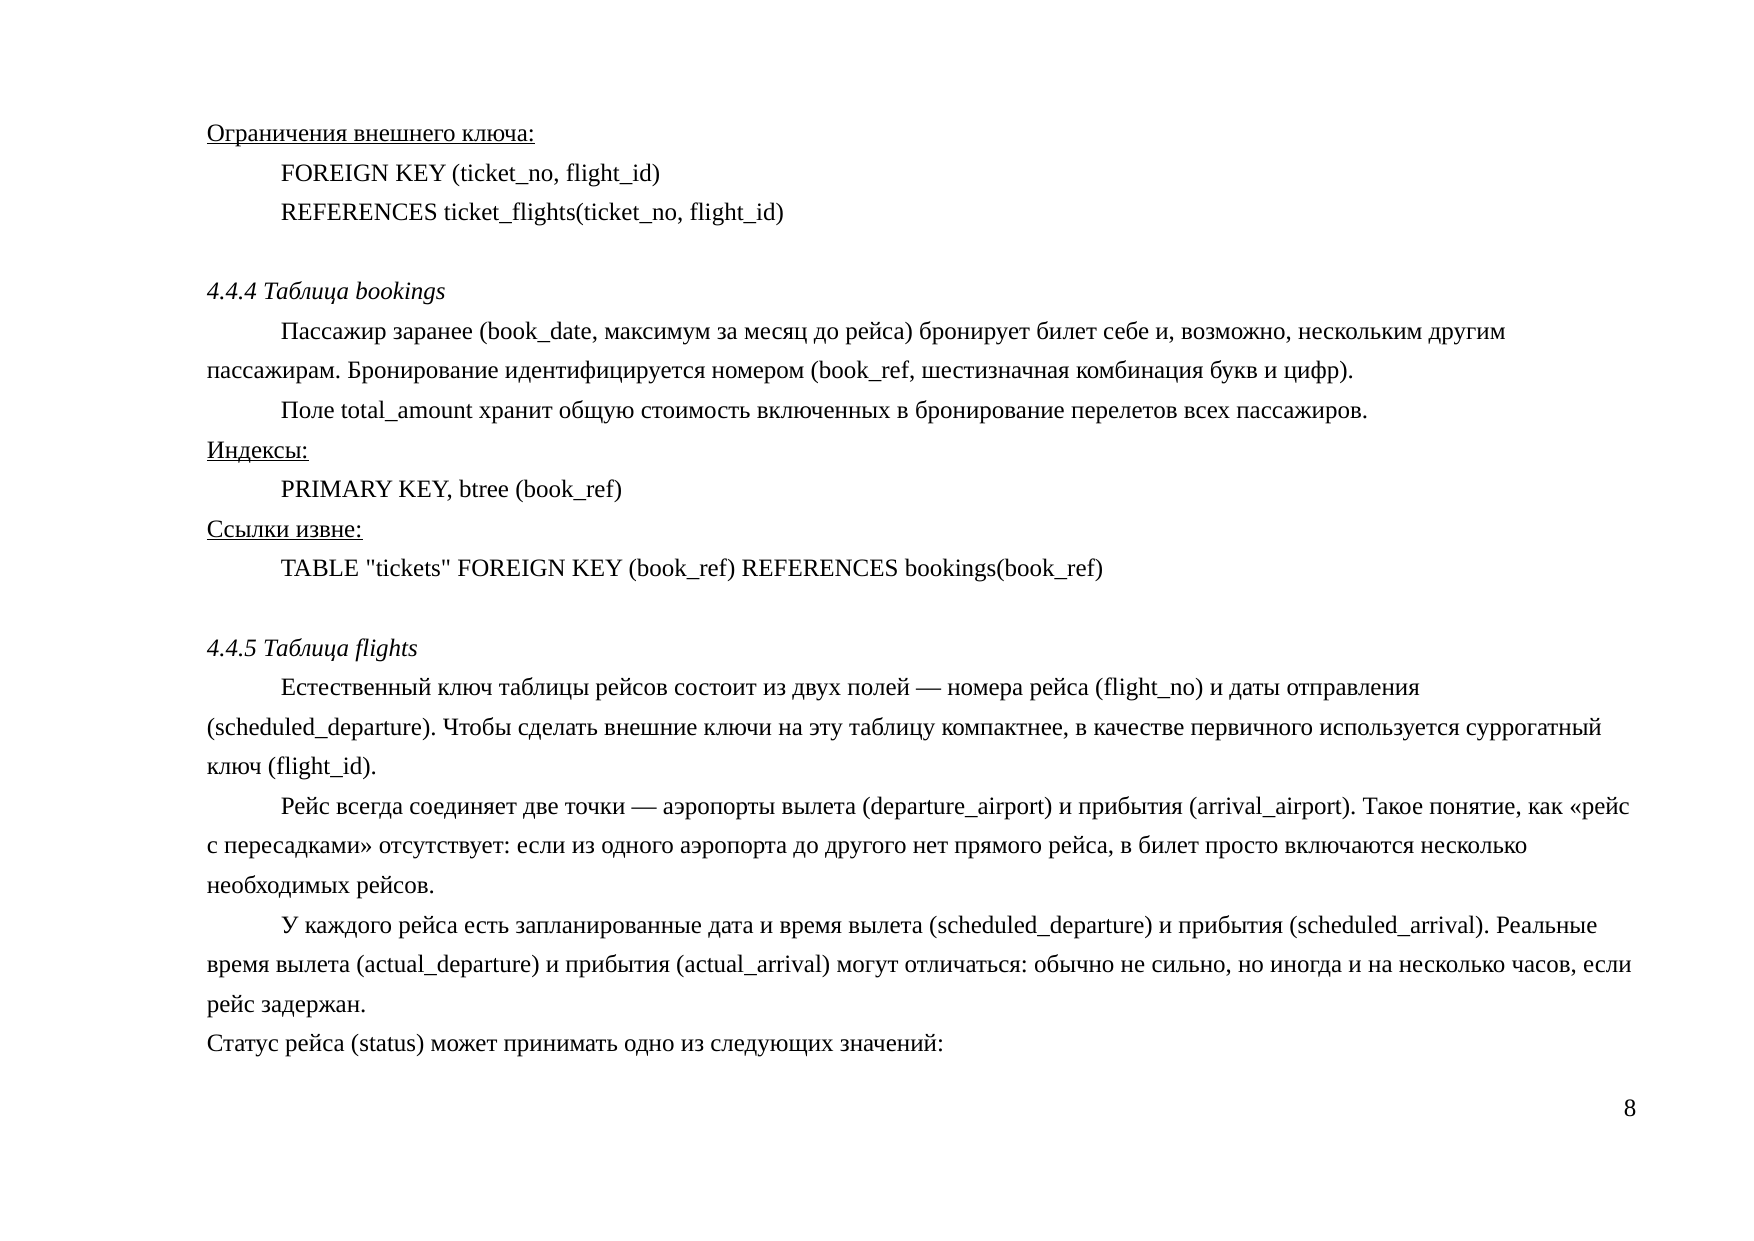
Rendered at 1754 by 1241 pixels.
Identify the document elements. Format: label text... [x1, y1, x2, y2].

text Ограничения внешнего ключа: FOREIGN KEY (ticket_no, flight_id) REFERENCES ticket_flights(ticket_no, flight_id) 4.4.4 Таблица bookings Пассажир заранее (book_date, максимум за месяц до рейса) бронирует билет себе и, возможно, нескольким другим пассажирам. Бронирование идентифицируется номером (book_ref, шестизначная комбинация букв и цифр). Поле total_amount хранит общую стоимость включенных в бронирование перелетов всех пассажиров. Индексы: PRIMARY KEY, btree (book_ref) Ссылки извне: TABLE "tickets" FOREIGN KEY (book_ref) REFERENCES bookings(book_ref) 4.4.5 Таблица flights Естественный ключ таблицы рейсов состоит из двух полей — номера рейса (flight_no) и даты отправления (scheduled_departure). Чтобы сделать внешние ключи на эту таблицу компактнее, в качестве первичного используется суррогатный ключ (flight_id). Рейс всегда соединяет две точки — аэропорты вылета (departure_airport) и прибытия (arrival_airport). Такое понятие, как «рейс с пересадками» отсутствует: если из одного аэропорта до другого нет прямого рейса, в билет просто включаются несколько необходимых рейсов. У каждого рейса есть запланированные дата и время вылета (scheduled_departure) и прибытия (scheduled_arrival). Реальные время вылета (actual_departure) и прибытия (actual_arrival) могут отличаться: обычно не сильно, но иногда и на несколько часов, если рейс задержан. Статус рейса (status) может принимать одно из следующих значений: [207, 118, 1636, 1057]
